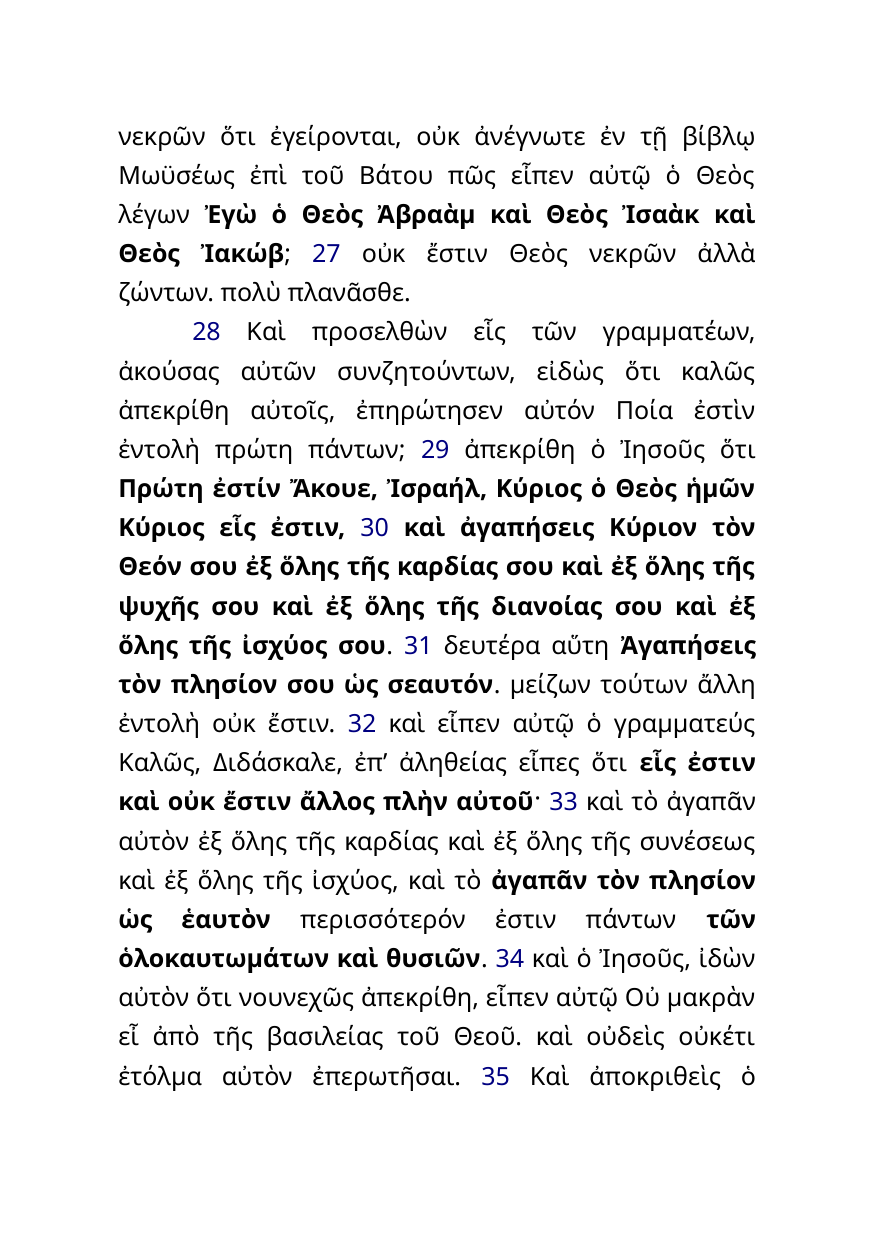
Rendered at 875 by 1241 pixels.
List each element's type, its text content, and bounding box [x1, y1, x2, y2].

text 28 Καὶ προσελθὼν εἷς τῶν γραμματέων, ἀκούσας αὐτῶν συνζητούντων, εἰδὼς ὅτι καλῶς ἀπεκρίθη αὐτοῖς, ἐπηρώτησεν αὐτόν Ποία ἐστὶν ἐντολὴ πρώτη πάντων; 29 ἀπεκρίθη ὁ Ἰησοῦς ὅτι Πρώτη ἐστίν Ἄκουε, Ἰσραήλ, Κύριος ὁ Θεὸς ἡμῶν Κύριος εἷς ἐστιν, 30 καὶ ἀγαπήσεις Κύριον τὸν Θεόν σου ἐξ ὅλης τῆς καρδίας σου καὶ ἐξ ὅλης τῆς ψυχῆς σου καὶ ἐξ ὅλης τῆς διανοίας σου καὶ ἐξ ὅλης τῆς ἰσχύος σου. 31 δευτέρα αὕτη Ἀγαπήσεις τὸν πλησίον σου ὡς σεαυτόν. μείζων τούτων ἄλλη ἐντολὴ οὐκ ἔστιν. 32 καὶ εἶπεν αὐτῷ ὁ γραμματεύς Καλῶς, Διδάσκαλε, ἐπ’ ἀληθείας εἶπες ὅτι εἷς ἐστιν καὶ οὐκ ἔστιν ἄλλος πλὴν αὐτοῦ· 33 καὶ τὸ ἀγαπᾶν αὐτὸν ἐξ ὅλης τῆς καρδίας καὶ ἐξ ὅλης τῆς συνέσεως καὶ ἐξ ὅλης τῆς ἰσχύος, καὶ τὸ ἀγαπᾶν τὸν πλησίον ὡς ἑαυτὸν περισσότερόν ἐστιν πάντων τῶν ὁλοκαυτωμάτων καὶ θυσιῶν. 34 καὶ ὁ Ἰησοῦς, ἰδὼν αὐτὸν ὅτι νουνεχῶς ἀπεκρίθη, εἶπεν αὐτῷ Οὐ μακρὰν εἶ ἀπὸ τῆς βασιλείας τοῦ Θεοῦ. καὶ οὐδεὶς οὐκέτι ἐτόλμα αὐτὸν ἐπερωτῆσαι. 35 Καὶ ἀποκριθεὶς ὁ [118, 314, 756, 1092]
text νεκρῶν ὅτι ἐγείρονται, οὐκ ἀνέγνωτε ἐν τῇ βίβλῳ Μωϋσέως ἐπὶ τοῦ Βάτου πῶς εἶπεν αὐτῷ ὁ Θεὸς λέγων Ἐγὼ ὁ Θεὸς Ἀβραὰμ καὶ Θεὸς Ἰσαὰκ καὶ Θεὸς Ἰακώβ; 27 οὐκ ἔστιν Θεὸς νεκρῶν ἀλλὰ ζώντων. πολὺ πλανᾶσθε. [118, 118, 756, 309]
